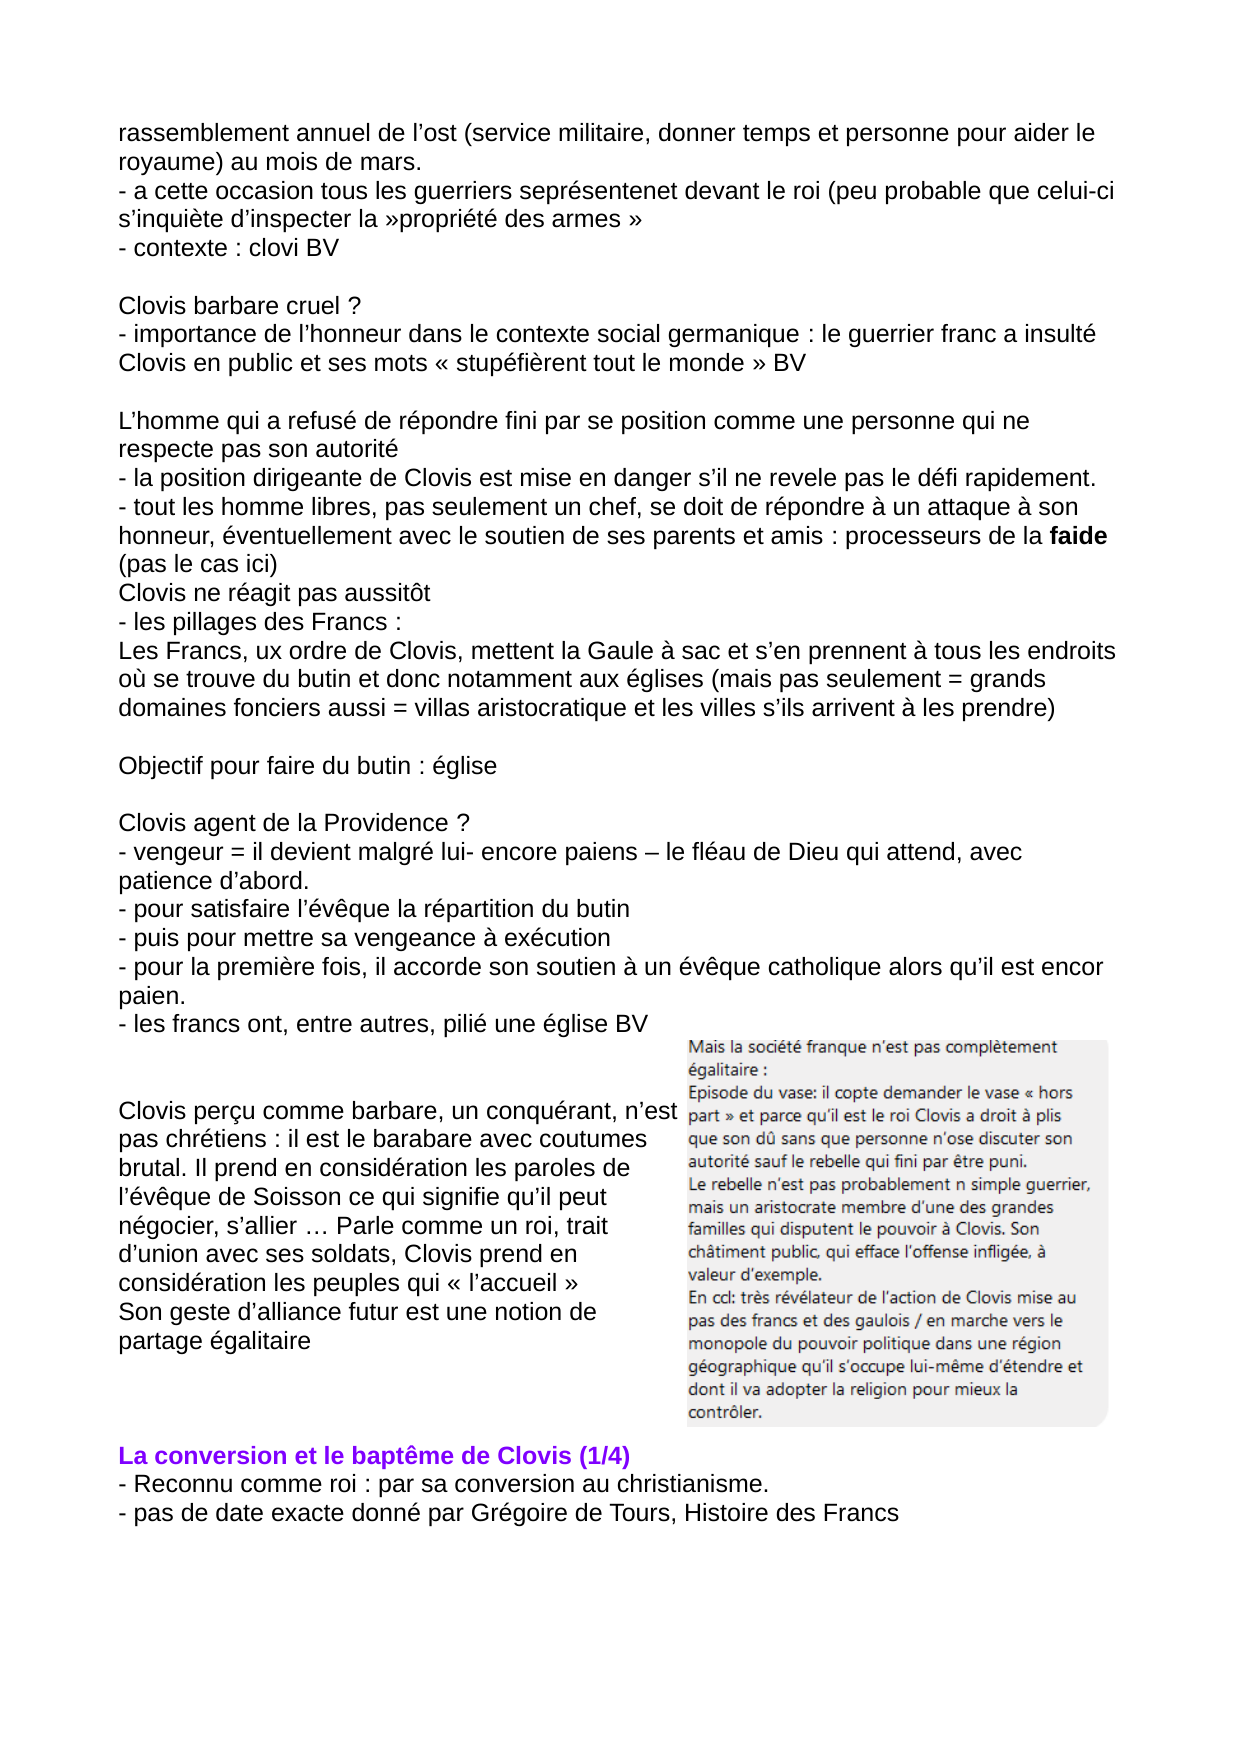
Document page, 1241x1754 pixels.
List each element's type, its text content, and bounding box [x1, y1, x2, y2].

text - a cette occasion tous les guerriers seprésentenet devant le roi (peu probable que celui-ci s’inquiète d’inspecter la »propriété des armes » [118, 176, 1122, 233]
text Clovis barbare cruel ? [118, 291, 1122, 319]
text - pour satisfaire l’évêque la répartition du butin [118, 894, 1122, 923]
text - la position dirigeante de Clovis est mise en danger s’il ne revele pas le défi rapidement. [118, 463, 1122, 492]
text - puis pour mettre sa vengeance à exécution [118, 923, 1122, 952]
text Clovis agent de la Providence ? [118, 808, 1122, 837]
text - les francs ont, entre autres, pilié une église BV [118, 1009, 1122, 1038]
text - tout les homme libres, pas seulement un chef, se doit de répondre à un attaque à son honneur, éventuellement avec le soutien de ses parents et amis : processeurs de la faide (pas le cas ici) [118, 492, 1122, 578]
text Clovis perçu comme barbare, un conquérant, n’est pas chrétiens : il est le barabare avec coutumes brutal. Il prend en considération les paroles de l’évêque de Soisson ce qui signifie qu’il peut négocier, s’allier … Parle comme un roi, trait d’union avec ses soldats, Clovis prend en considération les peuples qui « l’accueil » [118, 1096, 687, 1297]
text La conversion et le baptême de Clovis (1/4) [118, 1441, 1122, 1469]
text rassemblement annuel de l’ost (service militaire, donner temps et personne pour aider le royaume) au mois de mars. [118, 118, 1122, 176]
text Les Francs, ux ordre de Clovis, mettent la Gaule à sac et s’en prennent à tous les endroits où se trouve du butin et donc notamment aux églises (mais pas seulement = grands domaines fonciers aussi = villas aristocratique et les villes s’ils arrivent à les prendre) [118, 636, 1122, 722]
text - pour la première fois, il accorde son soutien à un évêque catholique alors qu’il est encor paien. [118, 952, 1122, 1009]
text - importance de l’honneur dans le contexte social germanique : le guerrier franc a insulté Clovis en public et ses mots « stupéfièrent tout le monde » BV [118, 319, 1122, 377]
text - les pillages des Francs : [118, 607, 1122, 636]
text Son geste d’alliance futur est une notion de partage égalitaire [118, 1297, 687, 1354]
text - contexte : clovi BV [118, 233, 1122, 262]
text L’homme qui a refusé de répondre fini par se position comme une personne qui ne respecte pas son autorité [118, 406, 1122, 463]
picture [687, 1040, 1115, 1427]
text Clovis ne réagit pas aussitôt [118, 578, 1122, 607]
text - vengeur = il devient malgré lui- encore paiens – le fléau de Dieu qui attend, avec patience d’abord. [118, 837, 1122, 894]
text - Reconnu comme roi : par sa conversion au christianisme. [118, 1469, 1122, 1498]
text Objectif pour faire du butin : église [118, 751, 1122, 779]
text - pas de date exacte donné par Grégoire de Tours, Histoire des Francs [118, 1498, 1122, 1527]
